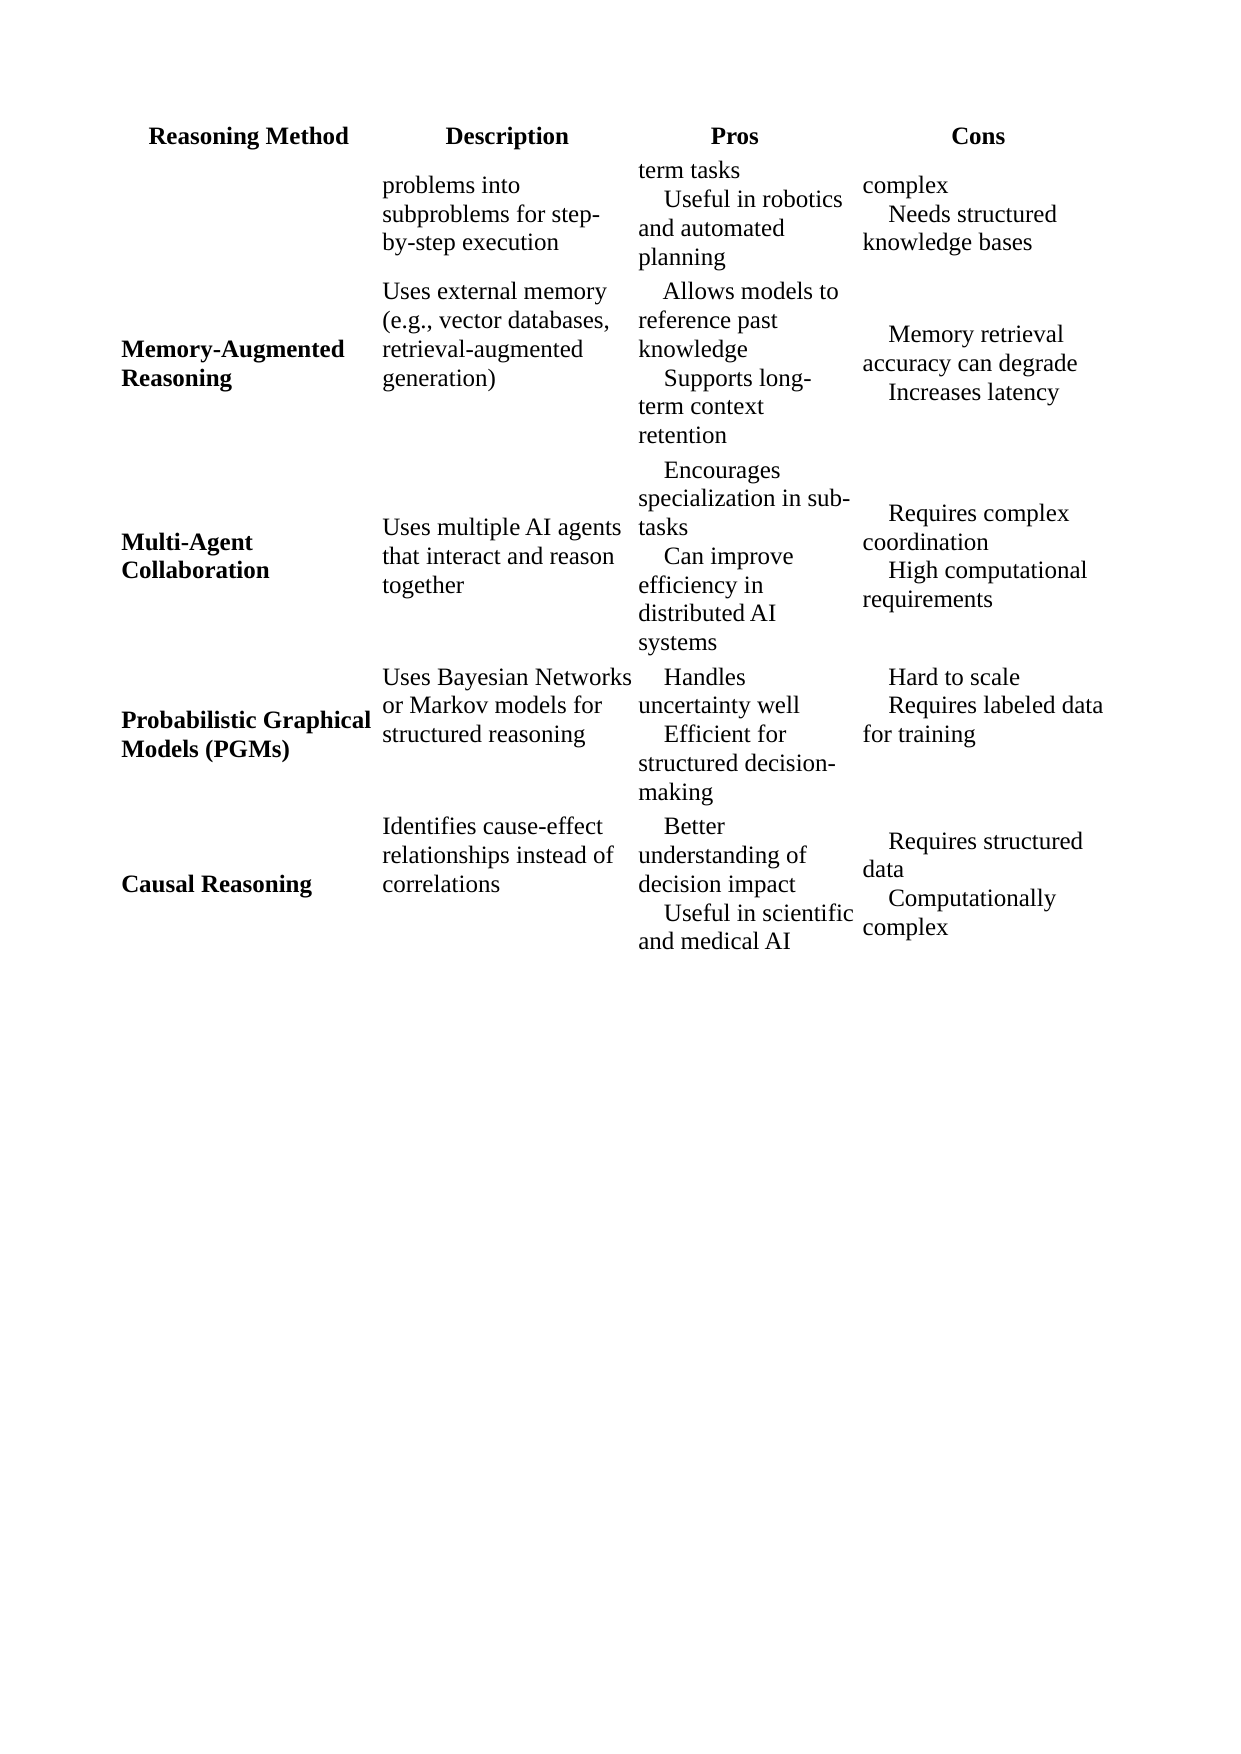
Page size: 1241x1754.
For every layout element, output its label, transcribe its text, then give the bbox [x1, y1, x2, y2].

table_cell [118, 153, 379, 273]
table_cell ❌ Requires structured data ❌ Computationally complex [860, 809, 1122, 958]
table_cell ❌ Memory retrieval accuracy can degrade ❌ Increases latency [860, 274, 1122, 452]
table_cell Uses multiple AI agents that interact and reason together [379, 452, 635, 659]
table_cell Probabilistic Graphical Models (PGMs) [118, 659, 379, 808]
table_header Reasoning Method [118, 118, 379, 153]
table_cell ❌ Requires complex coordination ❌ High computational requirements [860, 452, 1122, 659]
table_cell ❌ Hard to scale ❌ Requires labeled data for training [860, 659, 1122, 808]
table_header Pros ✅ [635, 118, 859, 153]
table_cell Uses Bayesian Networks or Markov models for structured reasoning [379, 659, 635, 808]
table_cell complex ❌ Needs structured knowledge bases [860, 153, 1122, 273]
table_header Cons ❌ [860, 118, 1122, 153]
table_cell problems into subproblems for step-by-step execution [379, 153, 635, 273]
table_header Description [379, 118, 635, 153]
table_cell ✅ Handles uncertainty well ✅ Efficient for structured decision-making [635, 659, 859, 808]
table_cell ✅ Better understanding of decision impact ✅ Useful in scientific and medical AI [635, 809, 859, 958]
table_cell ✅ Encourages specialization in sub-tasks ✅ Can improve efficiency in distributed AI systems [635, 452, 859, 659]
table_cell term tasks ✅ Useful in robotics and automated planning [635, 153, 859, 273]
table_cell Memory-Augmented Reasoning [118, 274, 379, 452]
table_cell ✅ Allows models to reference past knowledge ✅ Supports long-term context retention [635, 274, 859, 452]
table_cell Multi-Agent Collaboration [118, 452, 379, 659]
table_cell Identifies cause-effect relationships instead of correlations [379, 809, 635, 958]
table_cell Uses external memory (e.g., vector databases, retrieval-augmented generation) [379, 274, 635, 452]
table_cell Causal Reasoning [118, 809, 379, 958]
